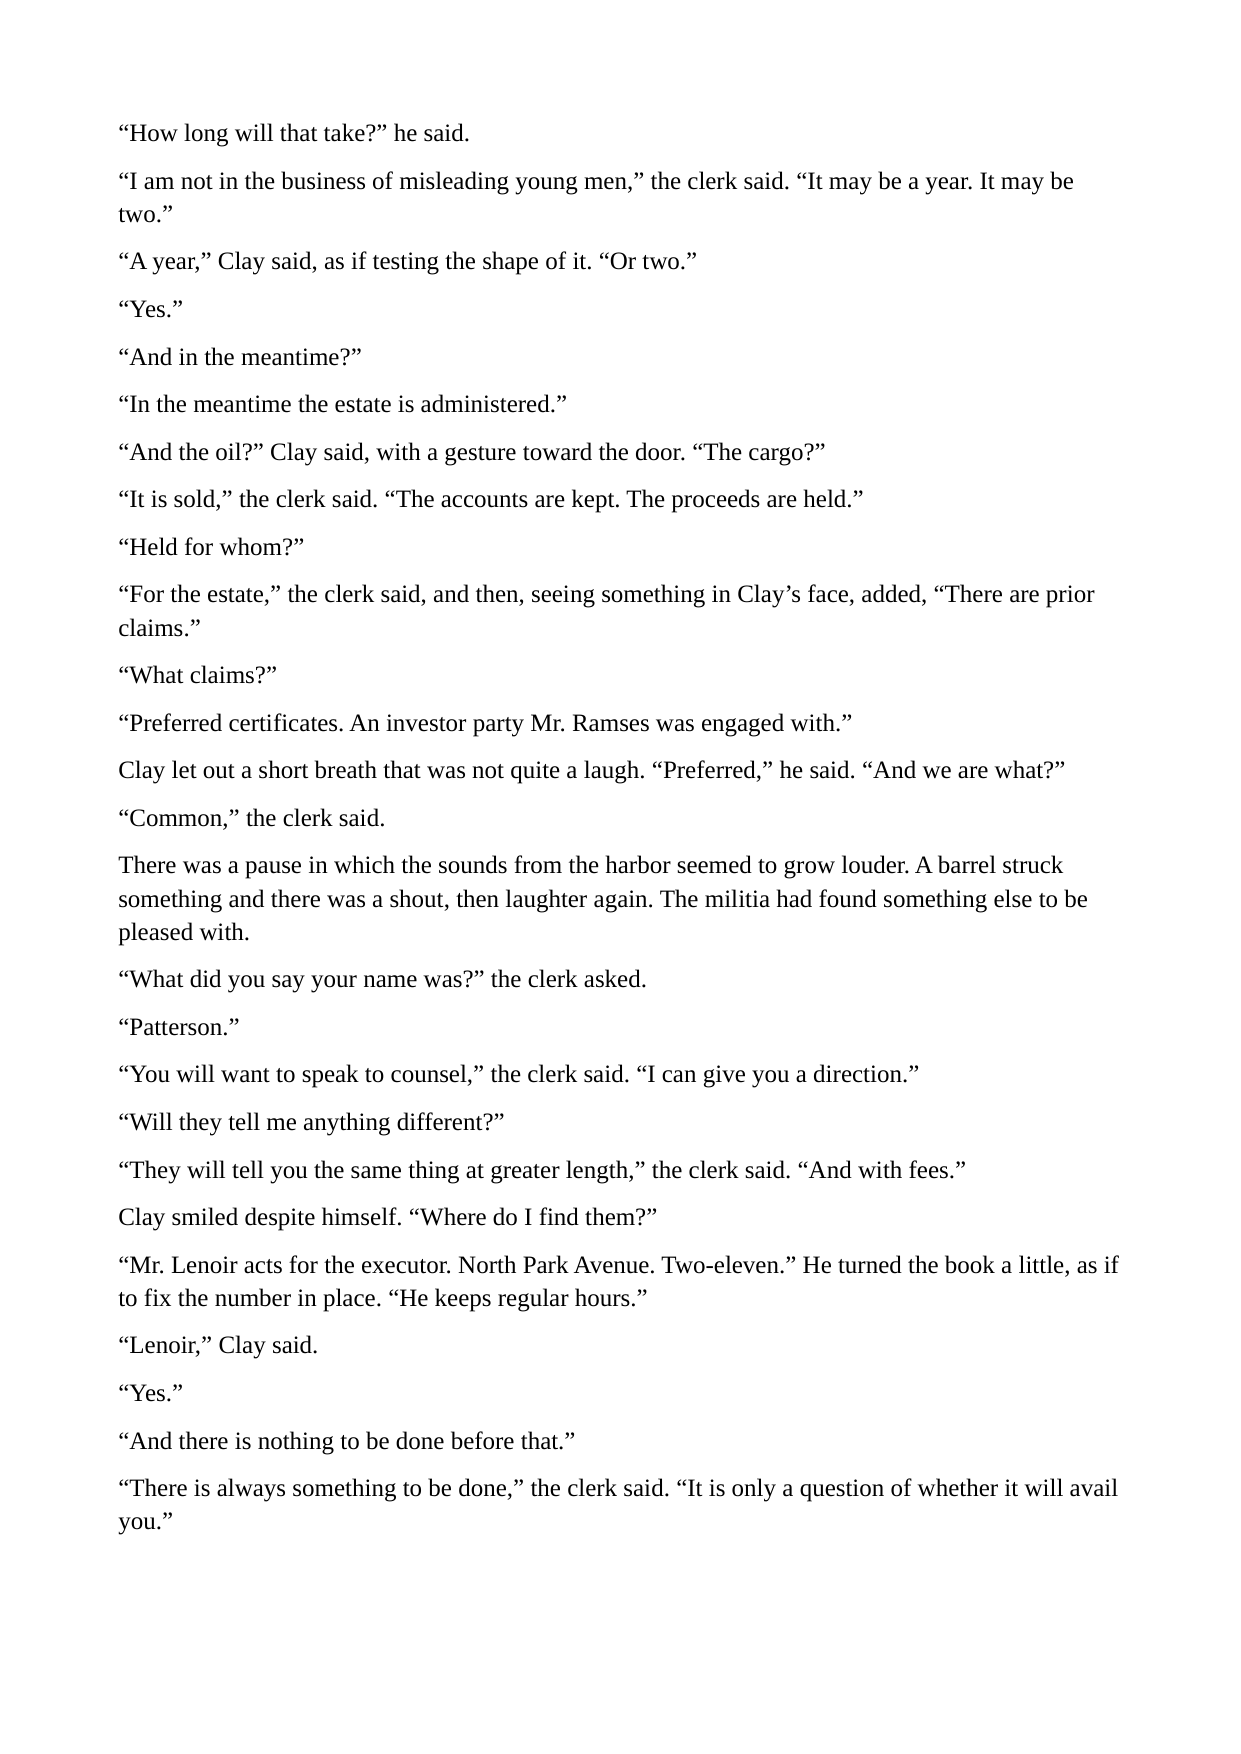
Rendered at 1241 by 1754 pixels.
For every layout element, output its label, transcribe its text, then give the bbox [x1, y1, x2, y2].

text “And there is nothing to be done before that.” [118, 1426, 1122, 1454]
text Clay let out a short breath that was not quite a laugh. “Preferred,” he said. “And we are what?” [118, 755, 1122, 784]
text Clay smiled despite himself. “Where do I find them?” [118, 1202, 1122, 1231]
text “Yes.” [118, 294, 1122, 323]
text There was a pause in which the sounds from the harbor seemed to grow louder. A barrel struck something and there was a shout, then laughter again. The militia had found something else to be pleased with. [118, 851, 1122, 945]
text “It is sold,” the clerk said. “The accounts are kept. The proceeds are held.” [118, 484, 1122, 513]
text “In the meantime the estate is administered.” [118, 389, 1122, 418]
text “And in the meantime?” [118, 342, 1122, 370]
text “There is always something to be done,” the clerk said. “It is only a question of whether it will avail you.” [118, 1473, 1122, 1535]
text “Common,” the clerk said. [118, 803, 1122, 832]
text “And the oil?” Clay said, with a gesture toward the door. “The cargo?” [118, 437, 1122, 466]
text “What did you say your name was?” the clerk asked. [118, 964, 1122, 993]
text “Yes.” [118, 1378, 1122, 1407]
text “Will they tell me anything different?” [118, 1107, 1122, 1136]
text “I am not in the business of misleading young men,” the clerk said. “It may be a year. It may be two.” [118, 166, 1122, 227]
text “For the estate,” the clerk said, and then, seeing something in Clay’s face, added, “There are prior claims.” [118, 579, 1122, 641]
text “How long will that take?” he said. [118, 118, 1122, 147]
text “Mr. Lenoir acts for the executor. North Park Avenue. Two-eleven.” He turned the book a little, as if to fix the number in place. “He keeps regular hours.” [118, 1250, 1122, 1312]
text “What claims?” [118, 660, 1122, 689]
text “Preferred certificates. An investor party Mr. Ramses was engaged with.” [118, 708, 1122, 737]
text “Held for whom?” [118, 532, 1122, 561]
text “Patterson.” [118, 1012, 1122, 1041]
text “You will want to speak to counsel,” the clerk said. “I can give you a direction.” [118, 1059, 1122, 1088]
text “They will tell you the same thing at greater length,” the clerk said. “And with fees.” [118, 1155, 1122, 1183]
text “A year,” Clay said, as if testing the shape of it. “Or two.” [118, 246, 1122, 275]
text “Lenoir,” Clay said. [118, 1331, 1122, 1359]
